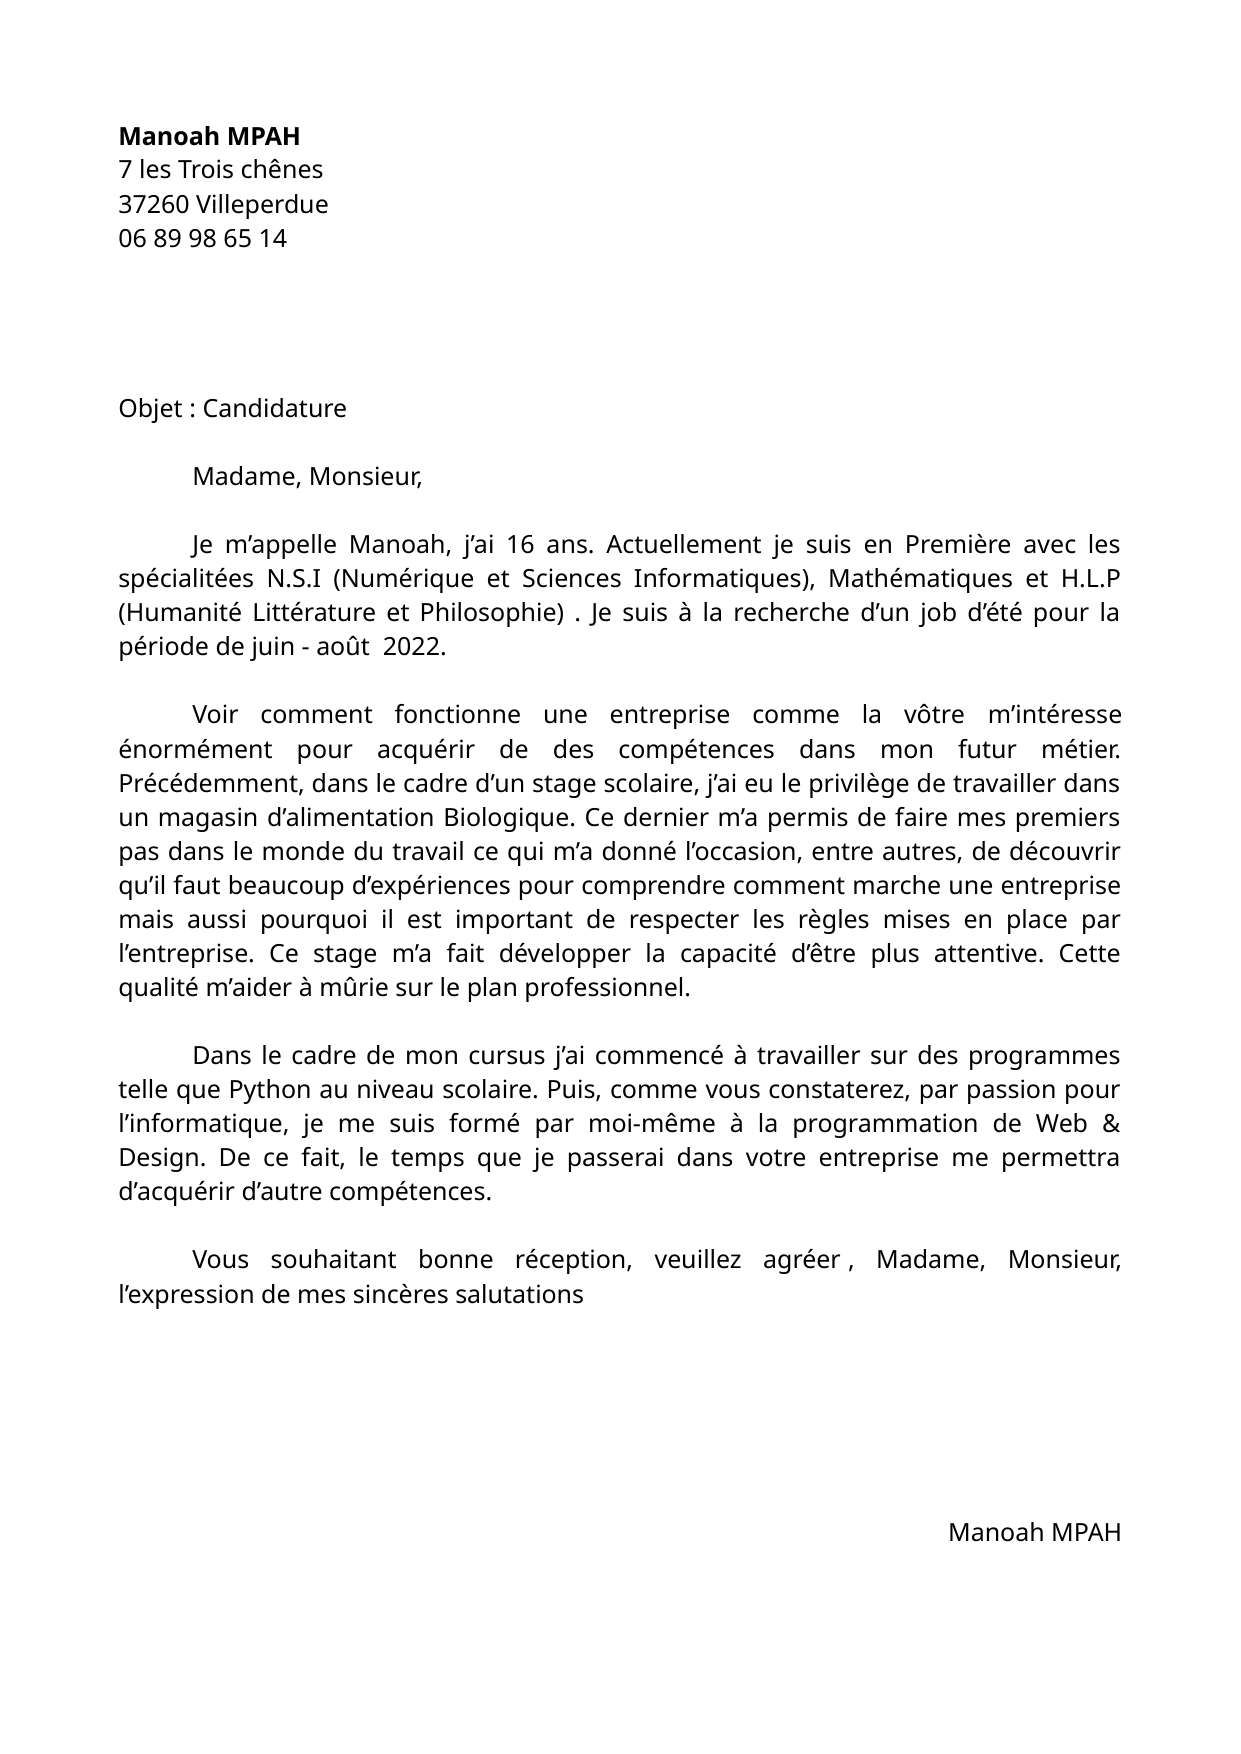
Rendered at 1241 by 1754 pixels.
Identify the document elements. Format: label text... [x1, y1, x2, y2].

text 7 les Trois chênes [118, 152, 1122, 186]
text Manoah MPAH [118, 1515, 1122, 1549]
text 06 89 98 65 14 [118, 220, 1122, 254]
text Madame, Monsieur, [118, 459, 1122, 493]
text Je m’appelle Manoah, j’ai 16 ans. Actuellement je suis en Première avec les spécialitées N.S.I (Numérique et Sciences Informatiques), Mathématiques et H.L.P (Humanité Littérature et Philosophie) . Je suis à la recherche d’un job d’été pour la période de juin - août 2022. [118, 527, 1122, 663]
text Manoah MPAH [118, 118, 1122, 152]
text Vous souhaitant bonne réception, veuillez agréer , Madame, Monsieur, l’expression de mes sincères salutations [118, 1242, 1122, 1310]
text 37260 Villeperdue [118, 186, 1122, 220]
text Voir comment fonctionne une entreprise comme la vôtre m’intéresse énormément pour acquérir de des compétences dans mon futur métier. Précédemment, dans le cadre d’un stage scolaire, j’ai eu le privilège de travailler dans un magasin d’alimentation Biologique. Ce dernier m’a permis de faire mes premiers pas dans le monde du travail ce qui m’a donné l’occasion, entre autres, de découvrir qu’il faut beaucoup d’expériences pour comprendre comment marche une entreprise mais aussi pourquoi il est important de respecter les règles mises en place par l’entreprise. Ce stage m’a fait développer la capacité d’être plus attentive. Cette qualité m’aider à mûrie sur le plan professionnel. [118, 697, 1122, 1004]
text Objet : Candidature [118, 391, 1122, 425]
text Dans le cadre de mon cursus j’ai commencé à travailler sur des programmes telle que Python au niveau scolaire. Puis, comme vous constaterez, par passion pour l’informatique, je me suis formé par moi-même à la programmation de Web & Design. De ce fait, le temps que je passerai dans votre entreprise me permettra d’acquérir d’autre compétences. [118, 1038, 1122, 1208]
